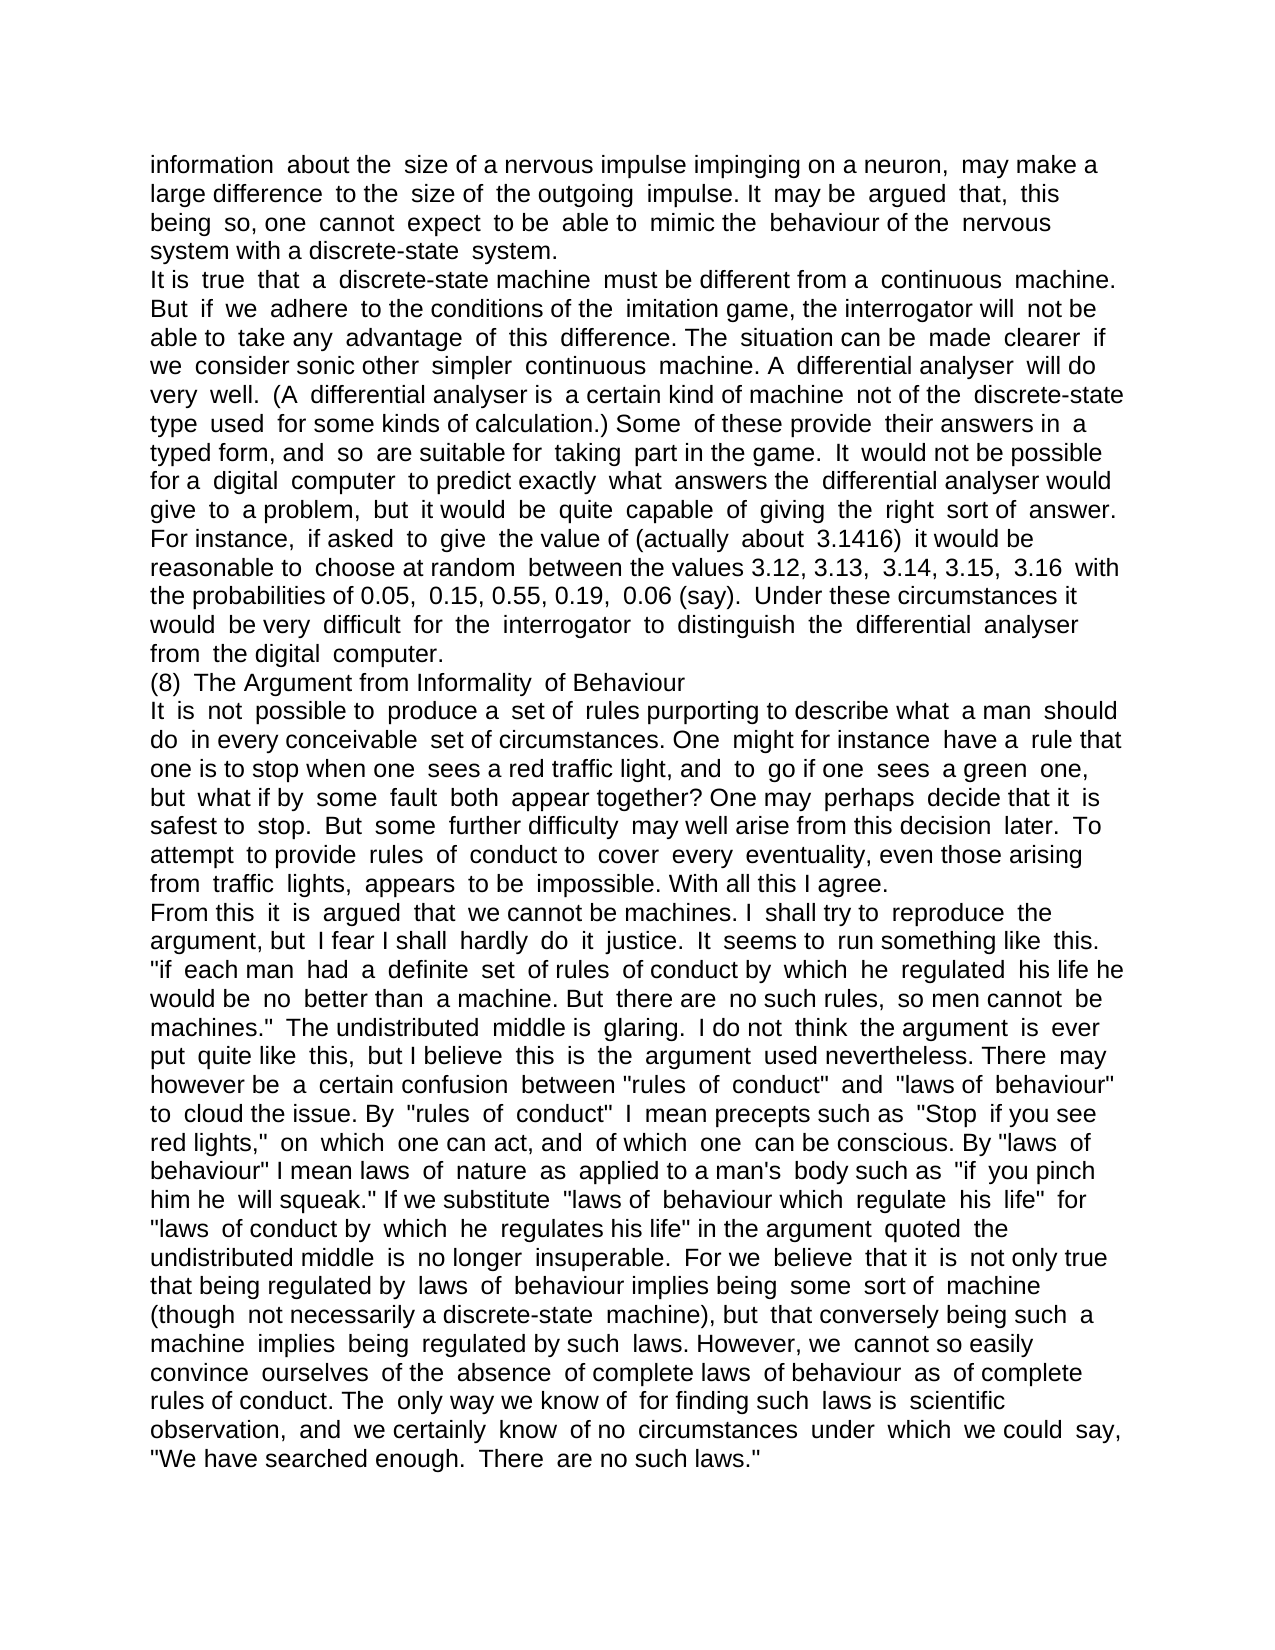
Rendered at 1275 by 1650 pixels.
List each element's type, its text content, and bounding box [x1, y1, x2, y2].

text (8) The Argument from Informality of Behaviour [150, 667, 1125, 696]
text It is true that a discrete-state machine must be different from a continuous machine. But if we adhere to the conditions of the imitation game, the interrogator will not be able to take any advantage of this difference. The situation can be made clearer if we consider sonic other simpler continuous machine. A differential analyser will do very well. (A differential analyser is a certain kind of machine not of the discrete-state type used for some kinds of calculation.) Some of these provide their answers in a typed form, and so are suitable for taking part in the game. It would not be possible for a digital computer to predict exactly what answers the differential analyser would give to a problem, but it would be quite capable of giving the right sort of answer. For instance, if asked to give the value of (actually about 3.1416) it would be reasonable to choose at random between the values 3.12, 3.13, 3.14, 3.15, 3.16 with the probabilities of 0.05, 0.15, 0.55, 0.19, 0.06 (say). Under these circumstances it would be very difficult for the interrogator to distinguish the differential analyser from the digital computer. [150, 265, 1125, 667]
text From this it is argued that we cannot be machines. I shall try to reproduce the argument, but I fear I shall hardly do it justice. It seems to run something like this. "if each man had a definite set of rules of conduct by which he regulated his life he would be no better than a machine. But there are no such rules, so men cannot be machines." The undistributed middle is glaring. I do not think the argument is ever put quite like this, but I believe this is the argument used nevertheless. There may however be a certain confusion between "rules of conduct" and "laws of behaviour" to cloud the issue. By "rules of conduct" I mean precepts such as "Stop if you see red lights," on which one can act, and of which one can be conscious. By "laws of behaviour" I mean laws of nature as applied to a man's body such as "if you pinch him he will squeak." If we substitute "laws of behaviour which regulate his life" for "laws of conduct by which he regulates his life" in the argument quoted the undistributed middle is no longer insuperable. For we believe that it is not only true that being regulated by laws of behaviour implies being some sort of machine (though not necessarily a discrete-state machine), but that conversely being such a machine implies being regulated by such laws. However, we cannot so easily convince ourselves of the absence of complete laws of behaviour as of complete rules of conduct. The only way we know of for finding such laws is scientific observation, and we certainly know of no circumstances under which we could say, "We have searched enough. There are no such laws." [150, 897, 1125, 1472]
text It is not possible to produce a set of rules purporting to describe what a man should do in every conceivable set of circumstances. One might for instance have a rule that one is to stop when one sees a red traffic light, and to go if one sees a green one, but what if by some fault both appear together? One may perhaps decide that it is safest to stop. But some further difficulty may well arise from this decision later. To attempt to provide rules of conduct to cover every eventuality, even those arising from traffic lights, appears to be impossible. With all this I agree. [150, 696, 1125, 897]
text information about the size of a nervous impulse impinging on a neuron, may make a large difference to the size of the outgoing impulse. It may be argued that, this being so, one cannot expect to be able to mimic the behaviour of the nervous system with a discrete-state system. [150, 150, 1125, 265]
